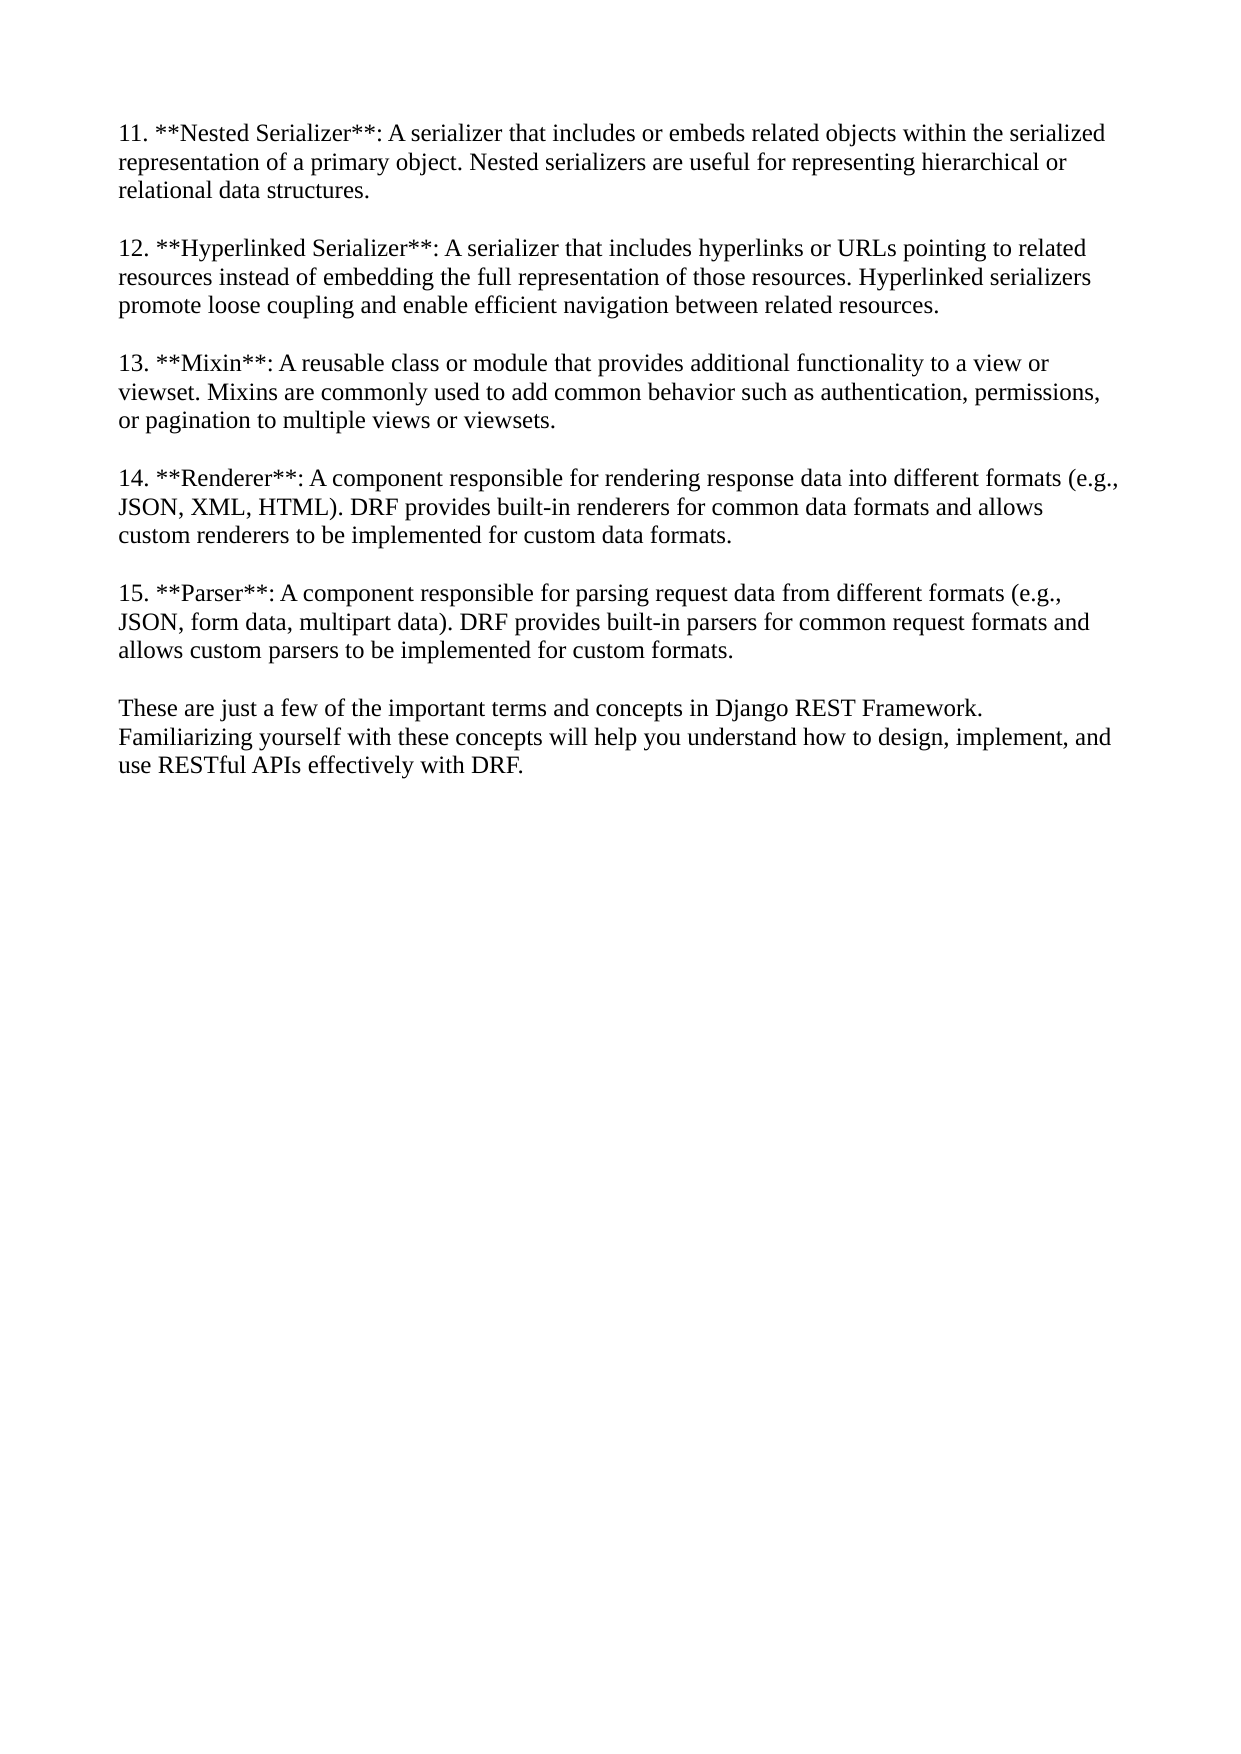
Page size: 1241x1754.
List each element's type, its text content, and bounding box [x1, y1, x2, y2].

text 13. **Mixin**: A reusable class or module that provides additional functionality to a view or viewset. Mixins are commonly used to add common behavior such as authentication, permissions, or pagination to multiple views or viewsets. [118, 348, 1122, 434]
text 14. **Renderer**: A component responsible for rendering response data into different formats (e.g., JSON, XML, HTML). DRF provides built-in renderers for common data formats and allows custom renderers to be implemented for custom data formats. [118, 463, 1122, 549]
text These are just a few of the important terms and concepts in Django REST Framework. Familiarizing yourself with these concepts will help you understand how to design, implement, and use RESTful APIs effectively with DRF. [118, 693, 1122, 779]
text 15. **Parser**: A component responsible for parsing request data from different formats (e.g., JSON, form data, multipart data). DRF provides built-in parsers for common request formats and allows custom parsers to be implemented for custom formats. [118, 578, 1122, 664]
text 12. **Hyperlinked Serializer**: A serializer that includes hyperlinks or URLs pointing to related resources instead of embedding the full representation of those resources. Hyperlinked serializers promote loose coupling and enable efficient navigation between related resources. [118, 233, 1122, 319]
text 11. **Nested Serializer**: A serializer that includes or embeds related objects within the serialized representation of a primary object. Nested serializers are useful for representing hierarchical or relational data structures. [118, 118, 1122, 204]
